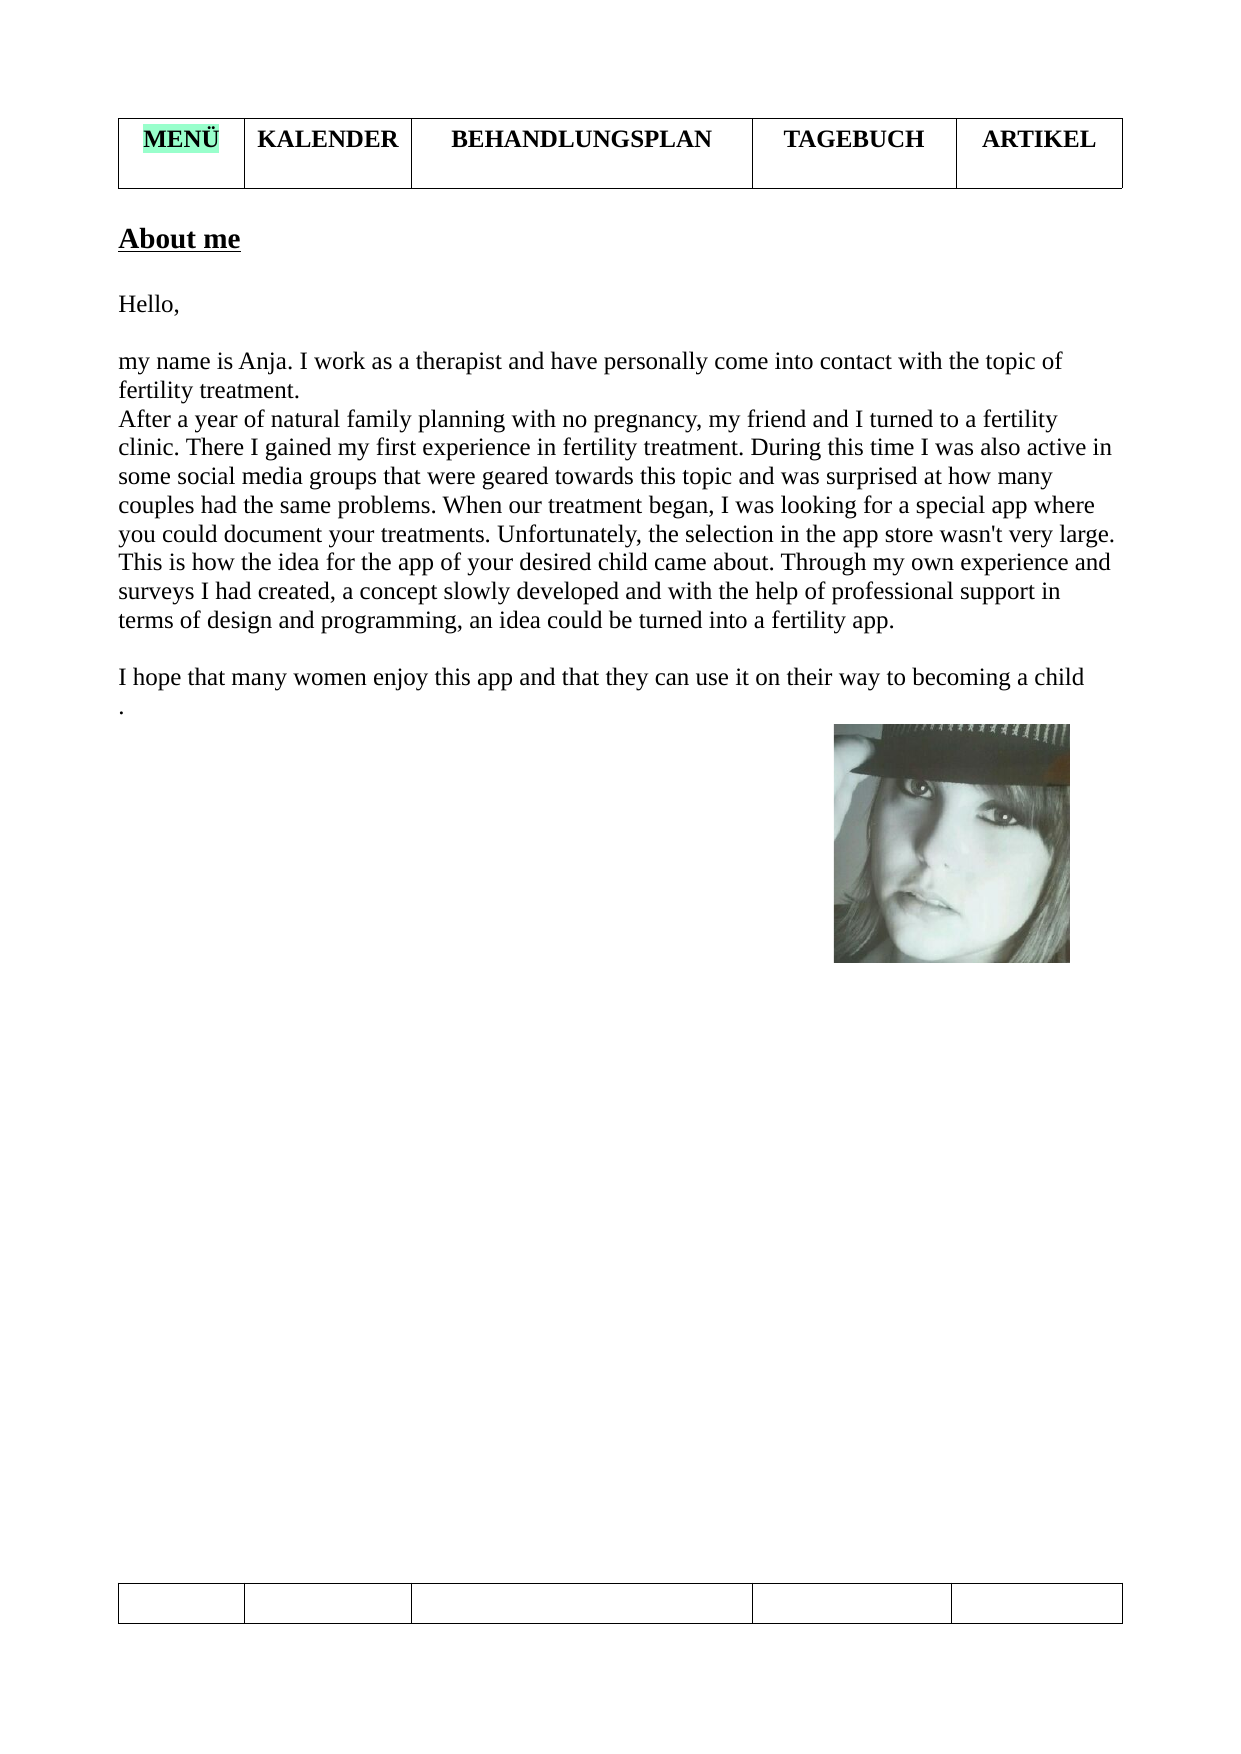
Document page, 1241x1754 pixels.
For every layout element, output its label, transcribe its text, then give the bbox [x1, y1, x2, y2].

text Hello, [118, 289, 1122, 317]
table_header [753, 1584, 951, 1623]
text . [118, 691, 1122, 720]
text I hope that many women enjoy this app and that they can use it on their way to becoming a child [118, 662, 1122, 691]
text After a year of natural family planning with no pregnancy, my friend and I turned to a fertility clinic. There I gained my first experience in fertility treatment. During this time I was also active in some social media groups that were geared towards this topic and was surprised at how many couples had the same problems. When our treatment began, I was looking for a special app where you could document your treatments. Unfortunately, the selection in the app store wasn't very large. This is how the idea for the app of your desired child came about. Through my own experience and surveys I had created, a concept slowly developed and with the help of professional support in terms of design and programming, an idea could be turned into a fertility app. [118, 404, 1122, 634]
text About me [118, 222, 1122, 255]
table_header KALENDER [245, 119, 411, 188]
table_header [952, 1584, 1122, 1623]
table_header [119, 1584, 244, 1623]
table_header BEHANDLUNGSPLAN [412, 119, 752, 188]
table_header TAGEBUCH [753, 119, 956, 188]
table_header [412, 1584, 752, 1623]
table_header ARTIKEL [957, 119, 1122, 188]
table_header [245, 1584, 411, 1623]
text my name is Anja. I work as a therapist and have personally come into contact with the topic of fertility treatment. [118, 346, 1122, 404]
table_header MENÜ [119, 119, 244, 188]
